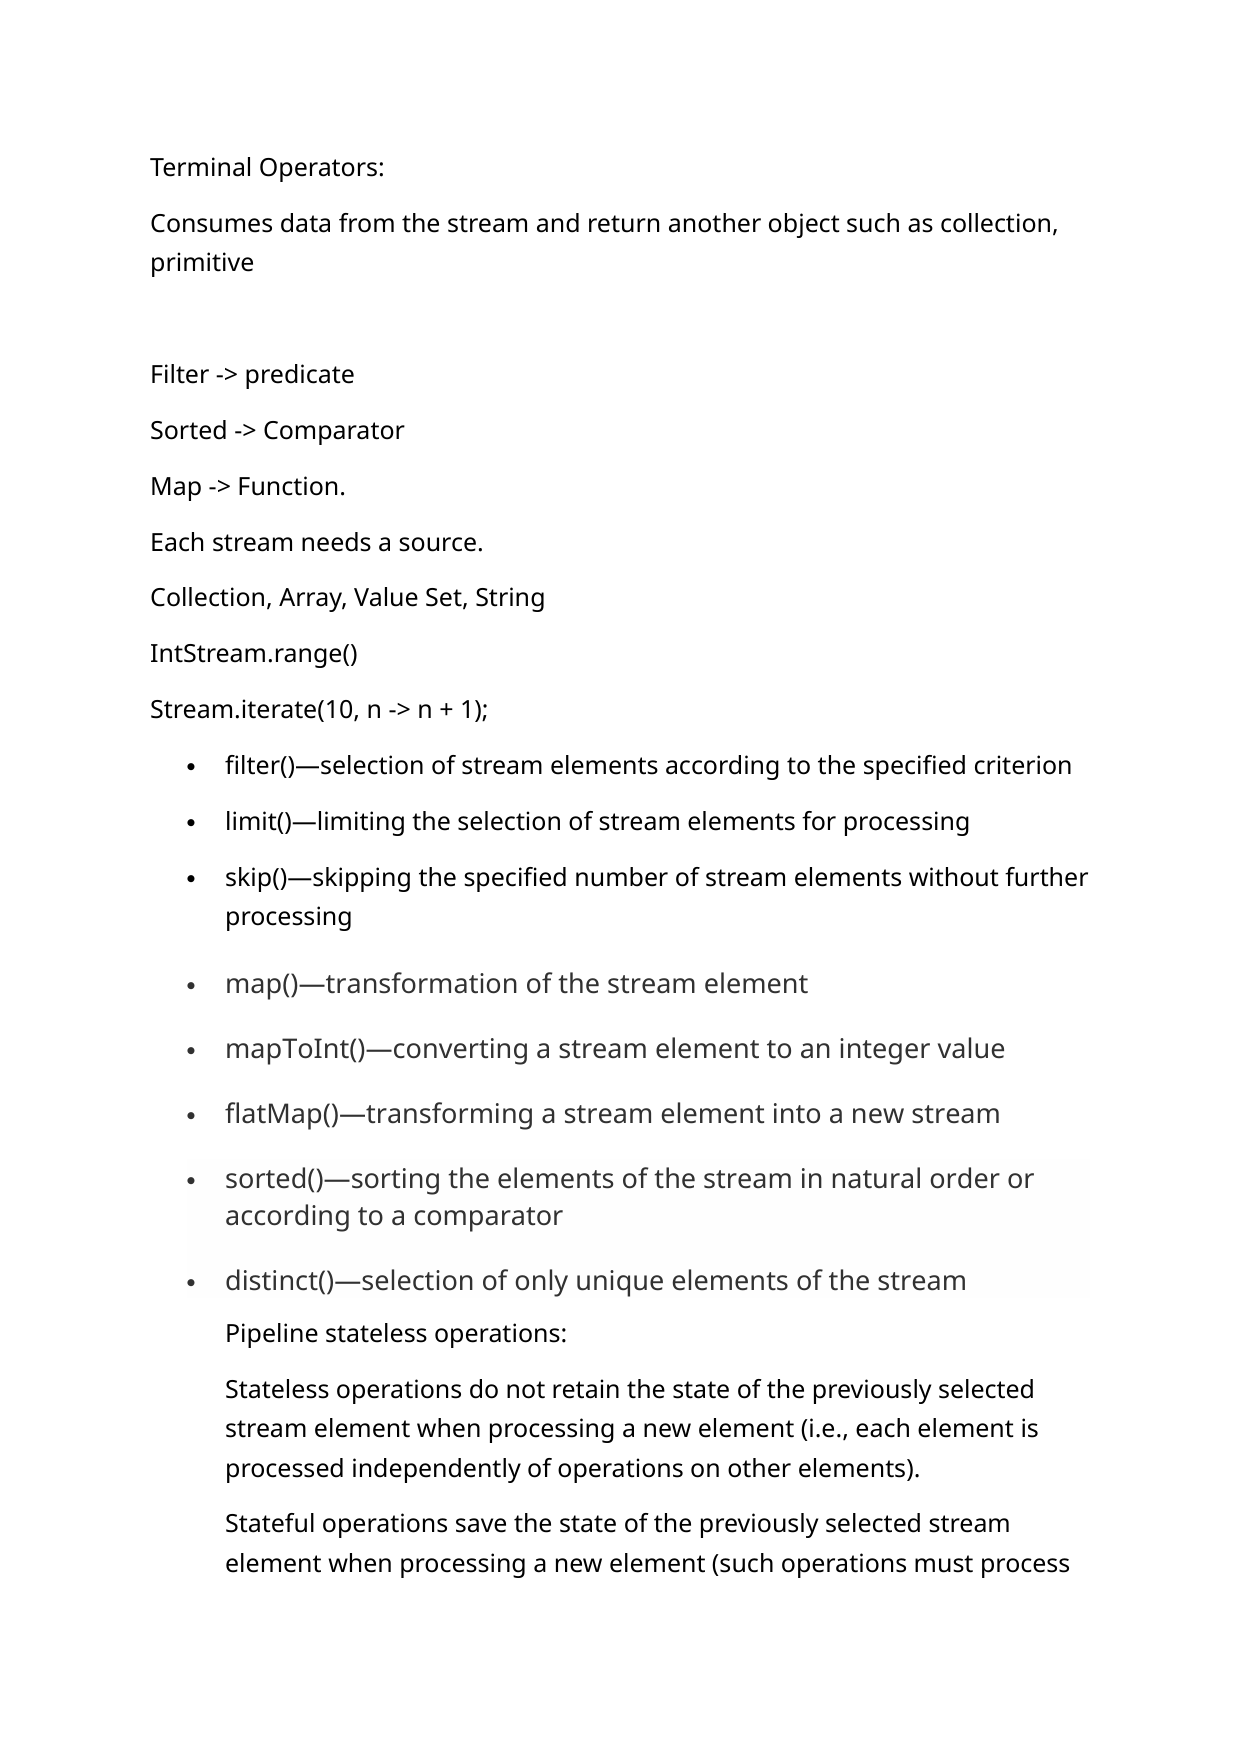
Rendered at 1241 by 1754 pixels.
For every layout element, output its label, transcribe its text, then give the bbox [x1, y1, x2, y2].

text Pipeline stateless operations: [225, 1316, 1090, 1350]
text Stream.iterate(10, n -> n + 1); [150, 692, 1090, 726]
list skip()—skipping the specified number of stream elements without further processing [187, 859, 1090, 932]
list mapToInt()—converting a stream element to an integer value [187, 1029, 1090, 1066]
text Collection, Array, Value Set, String [150, 580, 1090, 614]
list sorted()—sorting the elements of the stream in natural order or according to a comparator [187, 1159, 1090, 1233]
list distinct()—selection of only unique elements of the stream [187, 1261, 1090, 1298]
text Terminal Operators: [150, 150, 1090, 184]
text Each stream needs a source. [150, 524, 1090, 558]
text IntStream.range() [150, 636, 1090, 670]
list flatMap()—transforming a stream element into a new stream [187, 1094, 1090, 1131]
text Stateful operations save the state of the previously selected stream element when processing a new element (such operations must process [225, 1506, 1090, 1579]
text Filter -> predicate [150, 357, 1090, 391]
text Stateless operations do not retain the state of the previously selected stream element when processing a new element (i.e., each element is processed independently of operations on other elements). [225, 1372, 1090, 1484]
text Map -> Function. [150, 468, 1090, 502]
text Consumes data from the stream and return another object such as collection, primitive [150, 206, 1090, 279]
list filter()—selection of stream elements according to the specified criterion [187, 747, 1090, 782]
list limit()—limiting the selection of stream elements for processing [187, 803, 1090, 837]
list map()—transformation of the stream element [187, 964, 1090, 1001]
text Sorted -> Comparator [150, 412, 1090, 447]
